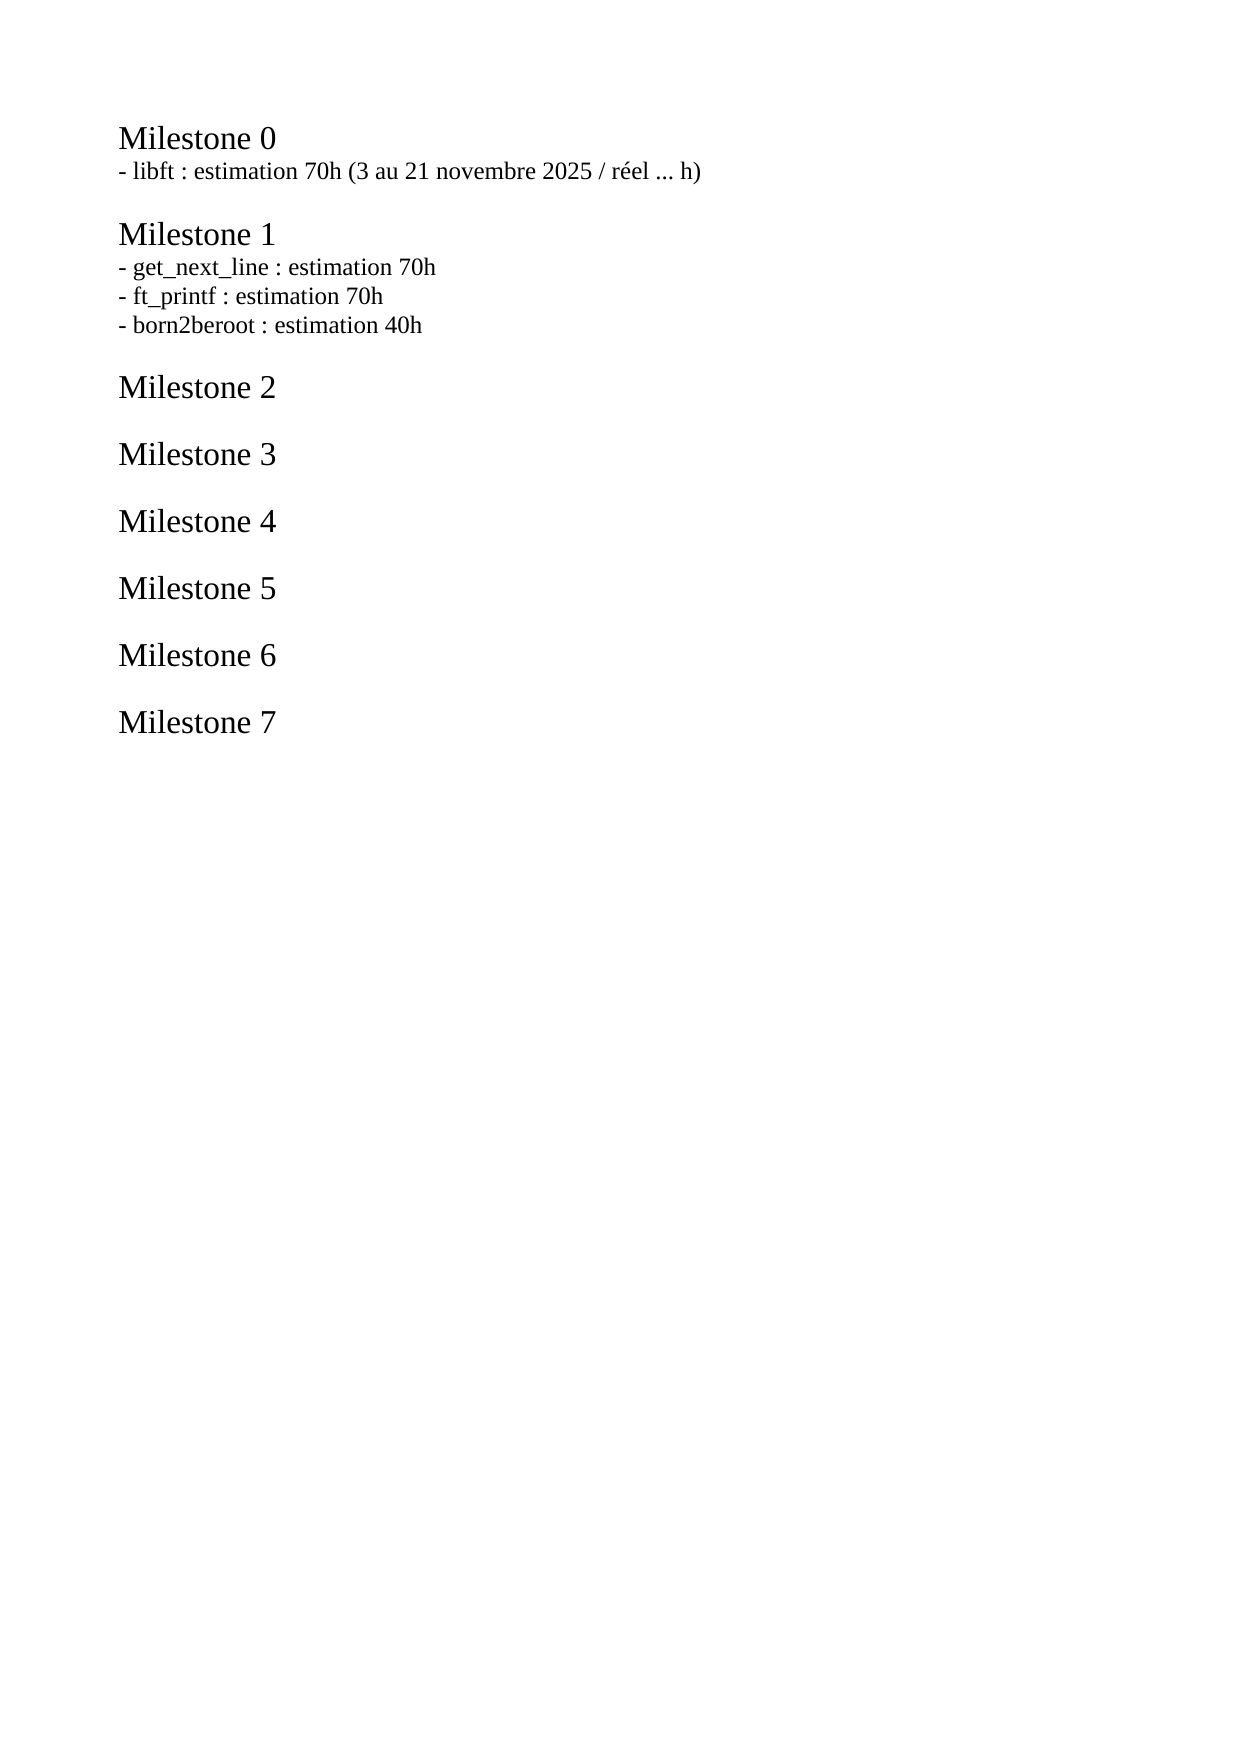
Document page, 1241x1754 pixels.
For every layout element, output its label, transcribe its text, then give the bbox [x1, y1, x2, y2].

text - libft : estimation 70h (3 au 21 novembre 2025 / réel ... h) [118, 156, 1122, 185]
text Milestone 1 [118, 214, 1122, 252]
text Milestone 6 [118, 636, 1122, 674]
text - get_next_line : estimation 70h [118, 252, 1122, 281]
text Milestone 7 [118, 703, 1122, 741]
text - ft_printf : estimation 70h [118, 281, 1122, 310]
text - born2beroot : estimation 40h [118, 310, 1122, 338]
text Milestone 0 [118, 118, 1122, 156]
text Milestone 2 [118, 367, 1122, 406]
text Milestone 4 [118, 501, 1122, 540]
text Milestone 5 [118, 568, 1122, 607]
text Milestone 3 [118, 434, 1122, 473]
